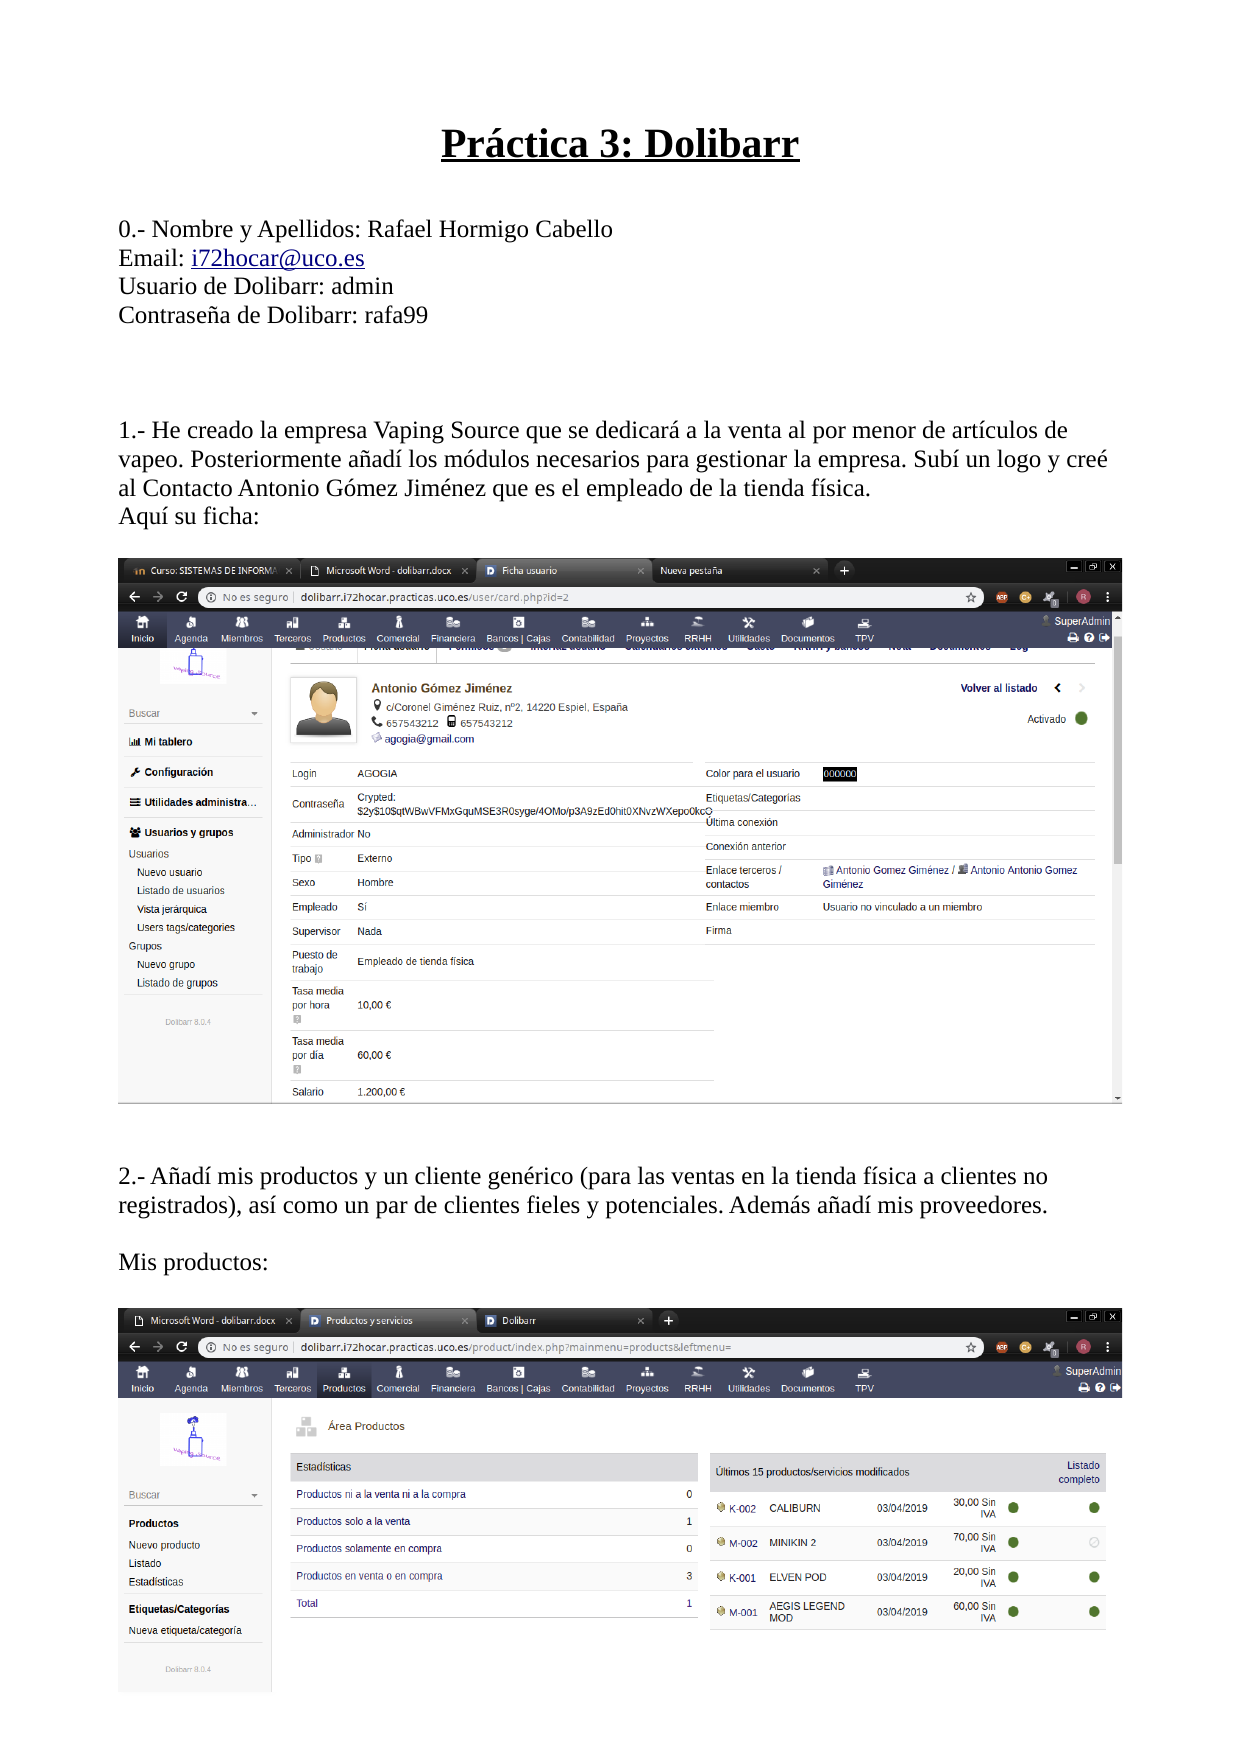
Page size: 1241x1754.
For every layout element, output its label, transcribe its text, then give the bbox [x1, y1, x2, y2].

picture [118, 558, 1123, 1104]
text Aquí su ficha: [118, 501, 1122, 530]
text 0.- Nombre y Apellidos: Rafael Hormigo Cabello [118, 214, 1122, 243]
text Mis productos: [118, 1247, 1122, 1276]
text Usuario de Dolibarr: admin [118, 271, 1122, 300]
text Contraseña de Dolibarr: rafa99 [118, 300, 1122, 329]
text 2.- Añadí mis productos y un cliente genérico (para las ventas en la tienda física a clientes no registrados), así como un par de clientes fieles y potenciales. Además añadí mis proveedores. [118, 1161, 1122, 1218]
text 1.- He creado la empresa Vaping Source que se dedicará a la venta al por menor de artículos de vapeo. Posteriormente añadí los módulos necesarios para gestionar la empresa. Subí un logo y creé al Contacto Antonio Gómez Jiménez que es el empleado de la tienda física. [118, 415, 1122, 501]
text Práctica 3: Dolibarr [118, 118, 1122, 166]
picture [118, 1308, 1123, 1698]
text Email: i72hocar@uco.es [118, 243, 1122, 271]
